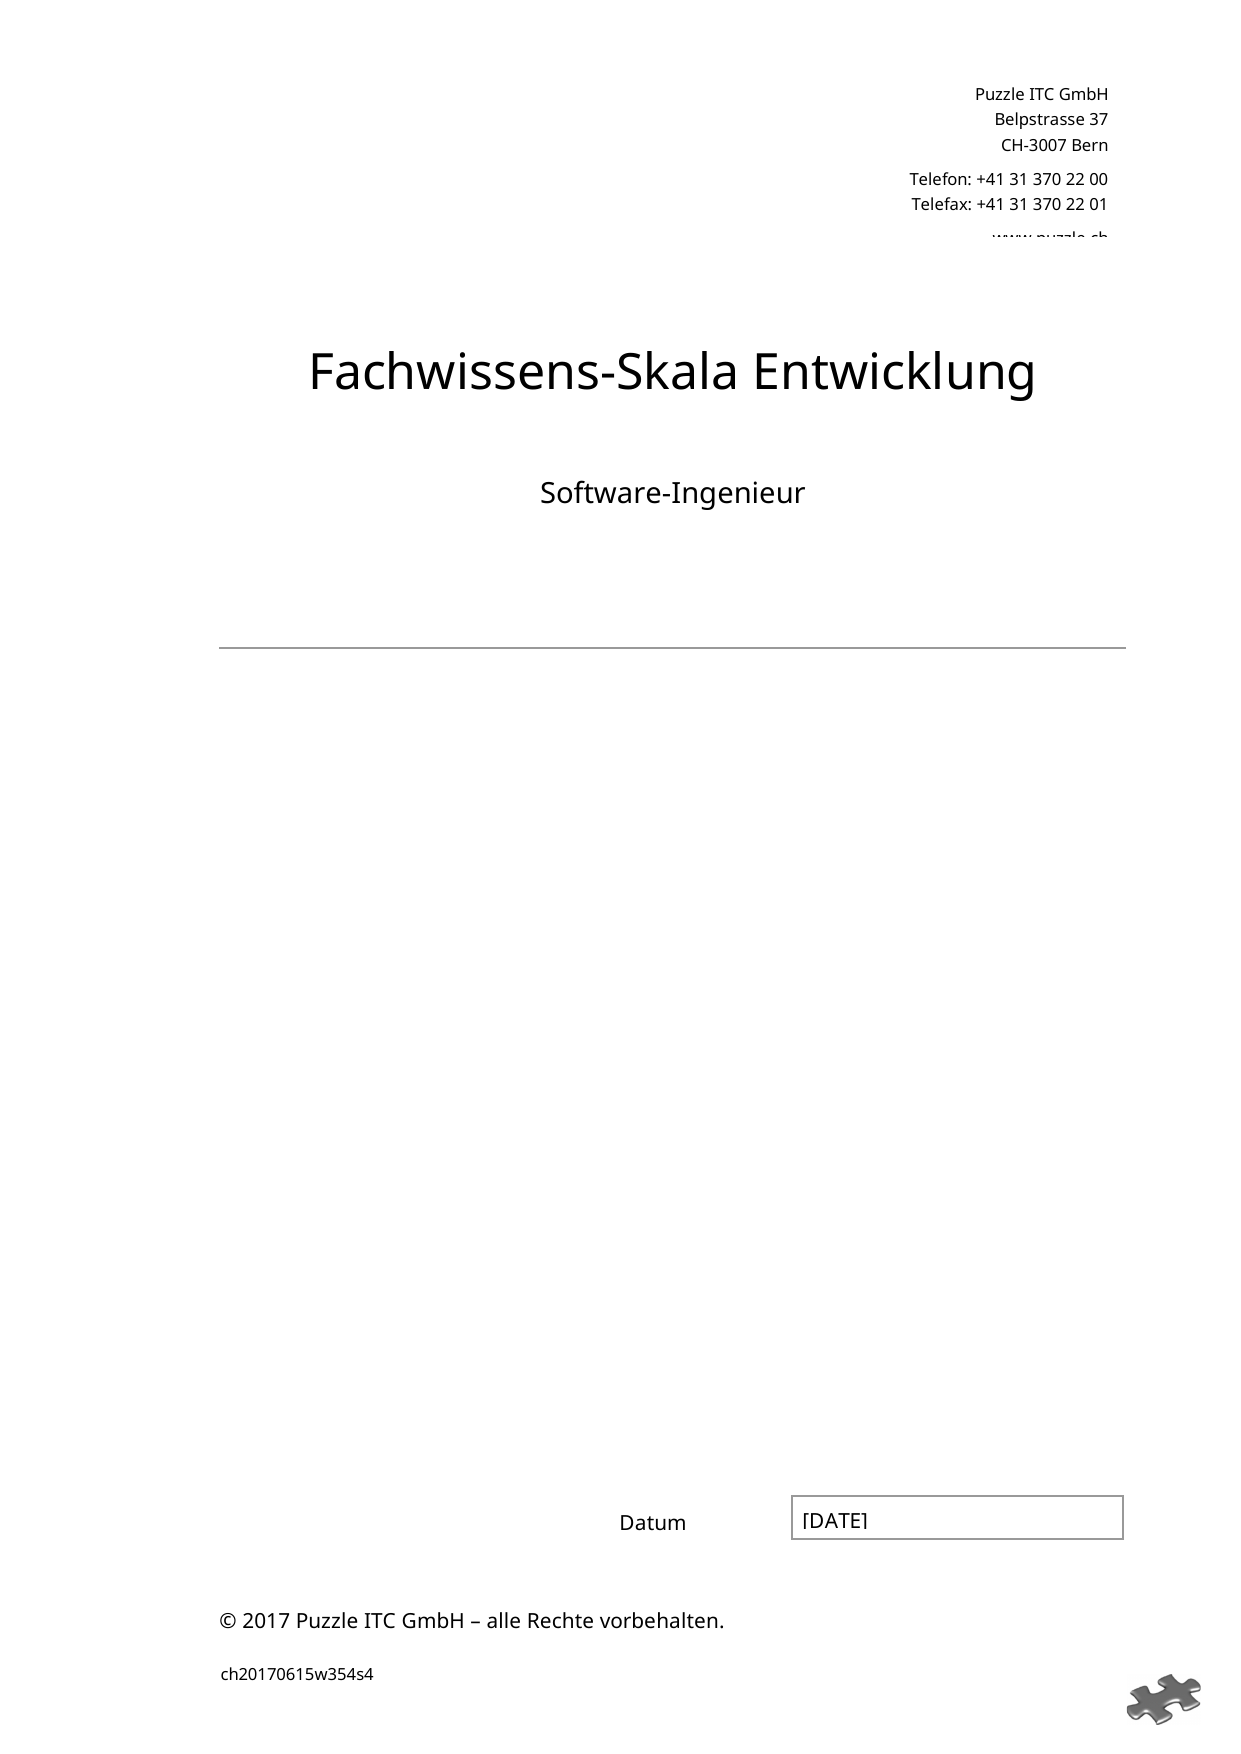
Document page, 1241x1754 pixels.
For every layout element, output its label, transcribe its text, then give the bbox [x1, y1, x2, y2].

table_header [793, 1497, 1122, 1536]
text Fachwissens-Skala Entwicklung [218, 336, 1127, 404]
table_header Datum [619, 1490, 786, 1536]
table_header [786, 1490, 1126, 1536]
text Software-Ingenieur [219, 472, 1126, 512]
